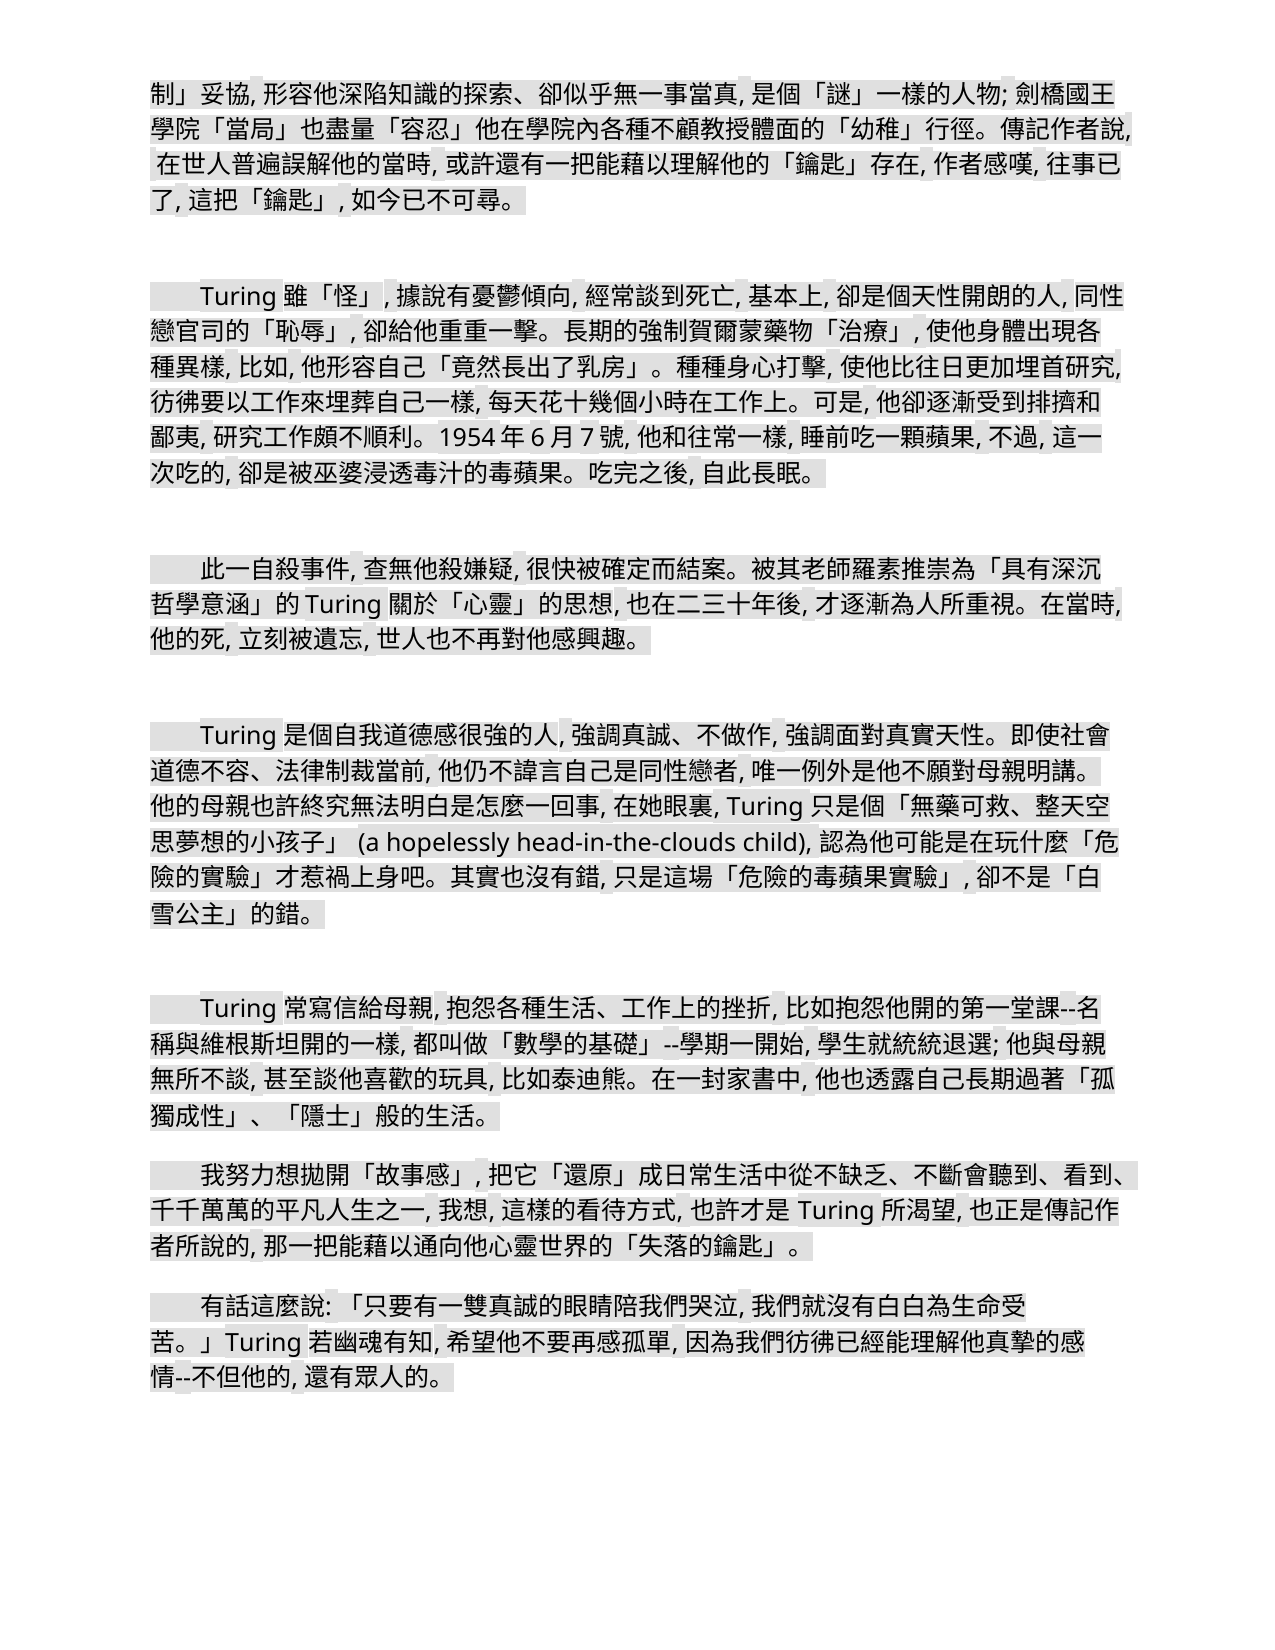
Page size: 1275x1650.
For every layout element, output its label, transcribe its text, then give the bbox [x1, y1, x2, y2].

text 我努力想拋開「故事感」, 把它「還原」成日常生活中從不缺乏、不斷會聽到、看到、千千萬萬的平凡人生之一, 我想, 這樣的看待方式, 也許才是 Turing 所渴望, 也正是傳記作者所說的, 那一把能藉以通向他心靈世界的「失落的鑰匙」。 [150, 1156, 1125, 1262]
text Turing 雖「怪」, 據說有憂鬱傾向, 經常談到死亡, 基本上, 卻是個天性開朗的人, 同性戀官司的「恥辱」, 卻給他重重一擊。長期的強制賀爾蒙藥物「治療」, 使他身體出現各種異樣, 比如, 他形容自己「竟然長出了乳房」。種種身心打擊, 使他比往日更加埋首研究, 彷彿要以工作來埋葬自己一樣, 每天花十幾個小時在工作上。可是, 他卻逐漸受到排擠和鄙夷, 研究工作頗不順利。1954年6月7號, 他和往常一樣, 睡前吃一顆蘋果, 不過, 這一次吃的, 卻是被巫婆浸透毒汁的毒蘋果。吃完之後, 自此長眠。 [150, 277, 1125, 525]
text Turing 常寫信給母親, 抱怨各種生活、工作上的挫折, 比如抱怨他開的第一堂課--名稱與維根斯坦開的一樣, 都叫做「數學的基礎」--學期一開始, 學生就統統退選; 他與母親無所不談, 甚至談他喜歡的玩具, 比如泰迪熊。在一封家書中, 他也透露自己長期過著「孤獨成性」、「隱士」般的生活。 [150, 989, 1125, 1131]
text 此一自殺事件, 查無他殺嫌疑, 很快被確定而結案。被其老師羅素推崇為「具有深沉哲學意涵」的Turing 關於「心靈」的思想, 也在二三十年後, 才逐漸為人所重視。在當時, 他的死, 立刻被遺忘, 世人也不再對他感興趣。 [150, 550, 1125, 692]
text Turing 是個自我道德感很強的人, 強調真誠、不做作, 強調面對真實天性。即使社會道德不容、法律制裁當前, 他仍不諱言自己是同性戀者, 唯一例外是他不願對母親明講。他的母親也許終究無法明白是怎麼一回事, 在她眼裏, Turing 只是個「無藥可救、整天空思夢想的小孩子」 (a hopelessly head-in-the-clouds child), 認為他可能是在玩什麼「危險的實驗」才惹禍上身吧。其實也沒有錯, 只是這場「危險的毒蘋果實驗」, 卻不是「白雪公主」的錯。 [150, 717, 1125, 964]
text Turing 在劍橋任教後, 他母親仍視他如小孩, 常勸他應顧「形象」, 要整理頭髮、修指甲、每天刮鬍子, 要有個學者的樣子; 他的同事朋友形容他「難以理解」、不和「體制」妥協, 形容他深陷知識的探索、卻似乎無一事當真, 是個「謎」一樣的人物; 劍橋國王學院「當局」也盡量「容忍」他在學院內各種不顧教授體面的「幼稚」行徑。傳記作者說, 在世人普遍誤解他的當時, 或許還有一把能藉以理解他的「鑰匙」存在, 作者感嘆, 往事已了, 這把「鑰匙」, 如今已不可尋。 [150, 75, 1125, 252]
text 有話這麼說: 「只要有一雙真誠的眼睛陪我們哭泣, 我們就沒有白白為生命受苦。」Turing 若幽魂有知, 希望他不要再感孤單, 因為我們彷彿已經能理解他真摯的感情--不但他的, 還有眾人的。 [150, 1287, 1125, 1429]
